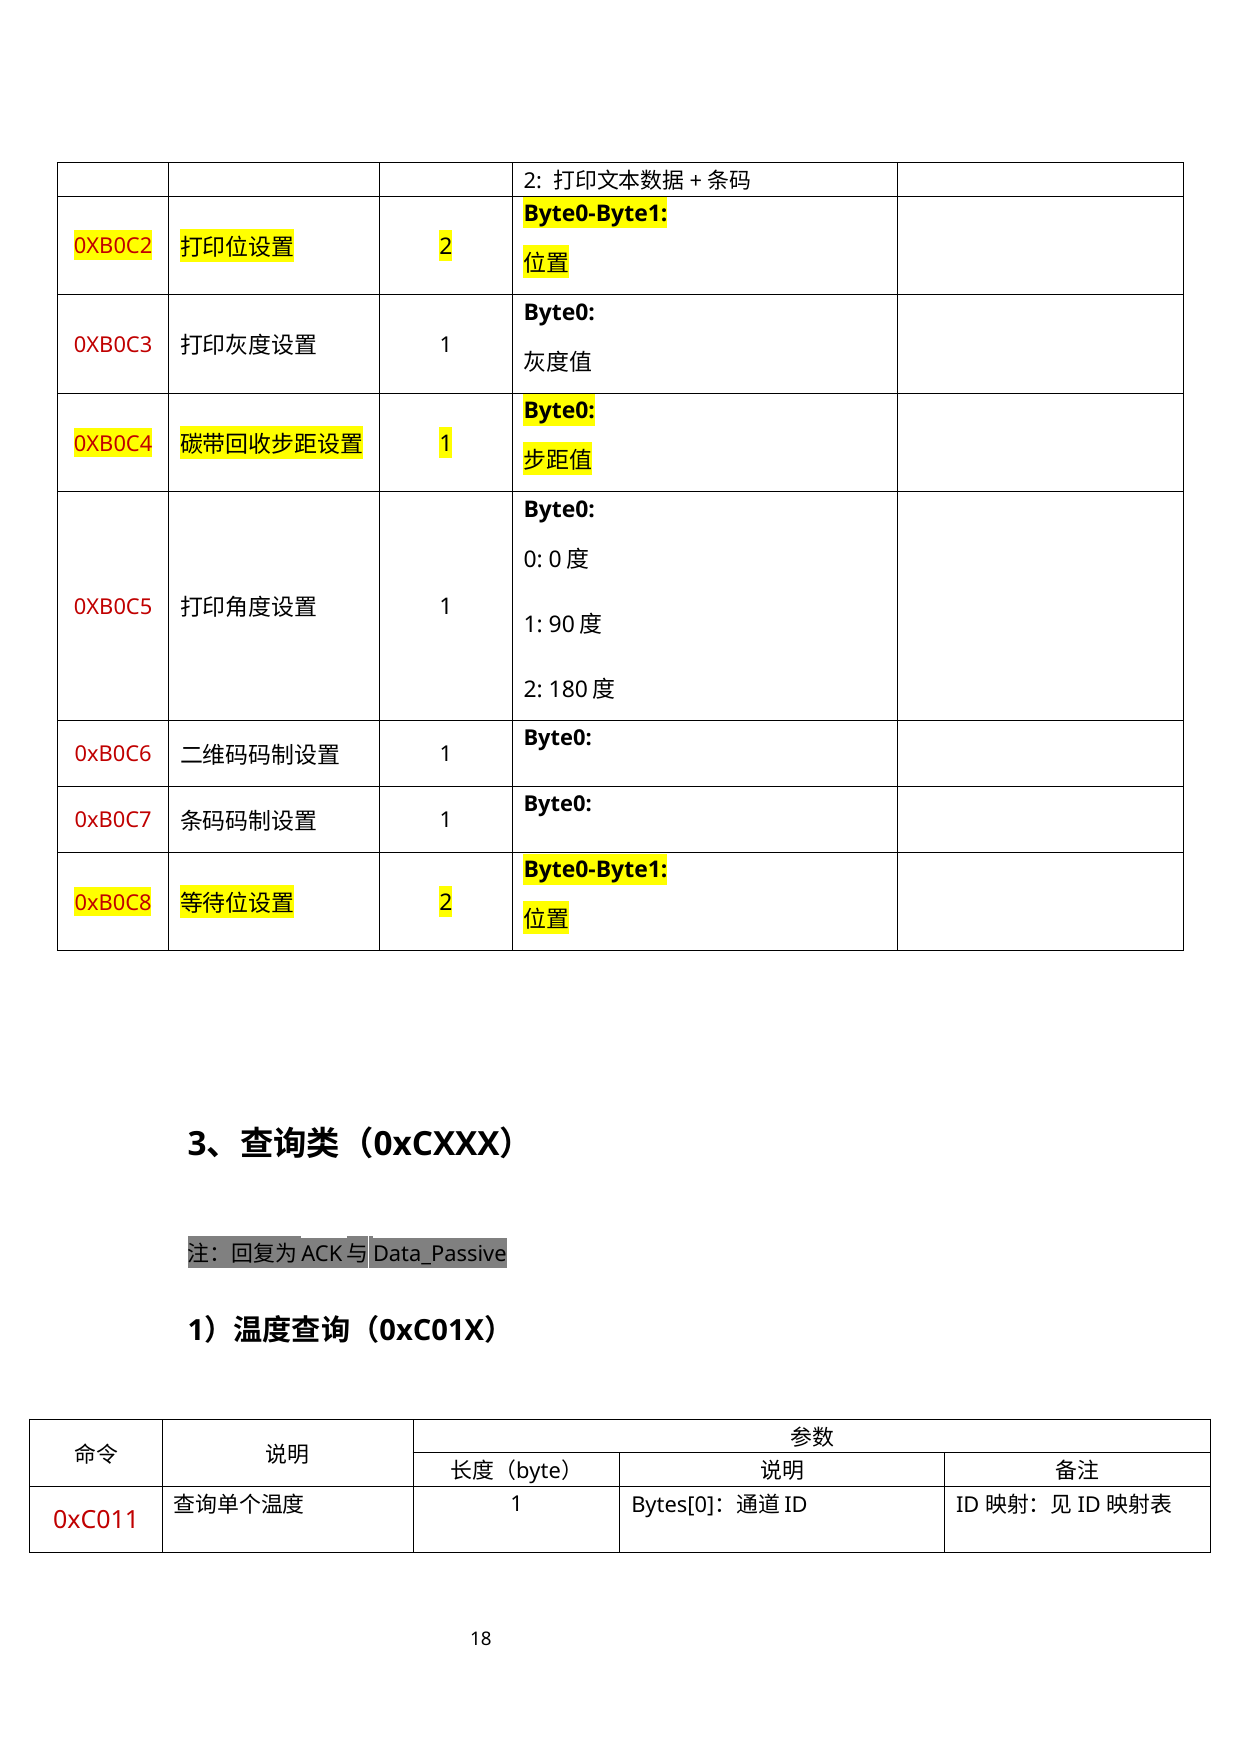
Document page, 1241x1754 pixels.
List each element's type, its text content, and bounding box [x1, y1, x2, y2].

table_cell [58, 163, 168, 196]
table_cell ID 映射：见 ID 映射表 [945, 1487, 1210, 1552]
table_cell 0XB0C4 [58, 394, 168, 491]
table_cell 1 [380, 721, 512, 786]
table_cell 1 [380, 492, 512, 720]
table_cell 1 [380, 394, 512, 491]
table_cell [898, 295, 1183, 393]
table_cell 2 [380, 197, 512, 294]
table_cell 0XB0C2 [58, 197, 168, 294]
table_header 说明 [163, 1420, 413, 1486]
table_cell 条码码制设置 [169, 787, 379, 852]
table_cell Byte0-Byte1: 位置 [513, 197, 897, 294]
table_cell [898, 394, 1183, 491]
table_cell 备注 [945, 1453, 1210, 1486]
table_cell 0xB0C6 [58, 721, 168, 786]
table_cell Byte0: 步距值 [513, 394, 897, 491]
text 注：回复为ACK与Data_Passive [187, 1236, 1053, 1268]
table_cell [898, 163, 1183, 196]
table_cell Byte0: 灰度值 [513, 295, 897, 393]
table_cell 0xB0C8 [58, 853, 168, 950]
table_cell Byte0: [513, 787, 897, 852]
table_cell 1 [380, 295, 512, 393]
table_header 参数 [414, 1420, 1210, 1452]
table_header 命令 [30, 1420, 162, 1486]
subtitle 3、查询类（0xCXXX） [187, 1108, 1053, 1173]
subtitle 1）温度查询（0xC01X） [187, 1295, 1053, 1360]
table_cell Bytes[0]：通道ID [620, 1487, 944, 1552]
table_cell Byte0-Byte1: 位置 [513, 853, 897, 950]
table_cell 打印角度设置 [169, 492, 379, 720]
table_cell 1 [414, 1487, 619, 1552]
table_cell 1 [380, 787, 512, 852]
table_cell 打印位设置 [169, 197, 379, 294]
table_cell [898, 853, 1183, 950]
table_cell 0xB0C7 [58, 787, 168, 852]
table_cell 等待位设置 [169, 853, 379, 950]
table_cell Byte0: [513, 721, 897, 786]
table_cell 查询单个温度 [163, 1487, 413, 1552]
table_cell 0xC011 [30, 1487, 162, 1552]
table_cell [169, 163, 379, 196]
table_cell 0XB0C5 [58, 492, 168, 720]
table_cell 2: 打印文本数据 + 条码 [513, 163, 897, 196]
table_cell 碳带回收步距设置 [169, 394, 379, 491]
table_cell [898, 492, 1183, 720]
table_cell 打印灰度设置 [169, 295, 379, 393]
table_cell 二维码码制设置 [169, 721, 379, 786]
table_cell [898, 197, 1183, 294]
table_cell 长度（byte） [414, 1453, 619, 1486]
table_cell 2 [380, 853, 512, 950]
table_cell [898, 787, 1183, 852]
table_cell [380, 163, 512, 196]
table_cell 0XB0C3 [58, 295, 168, 393]
table_cell Byte0: 0: 0度 1: 90度 2: 180度 [513, 492, 897, 720]
table_cell 说明 [620, 1453, 944, 1486]
table_cell [898, 721, 1183, 786]
